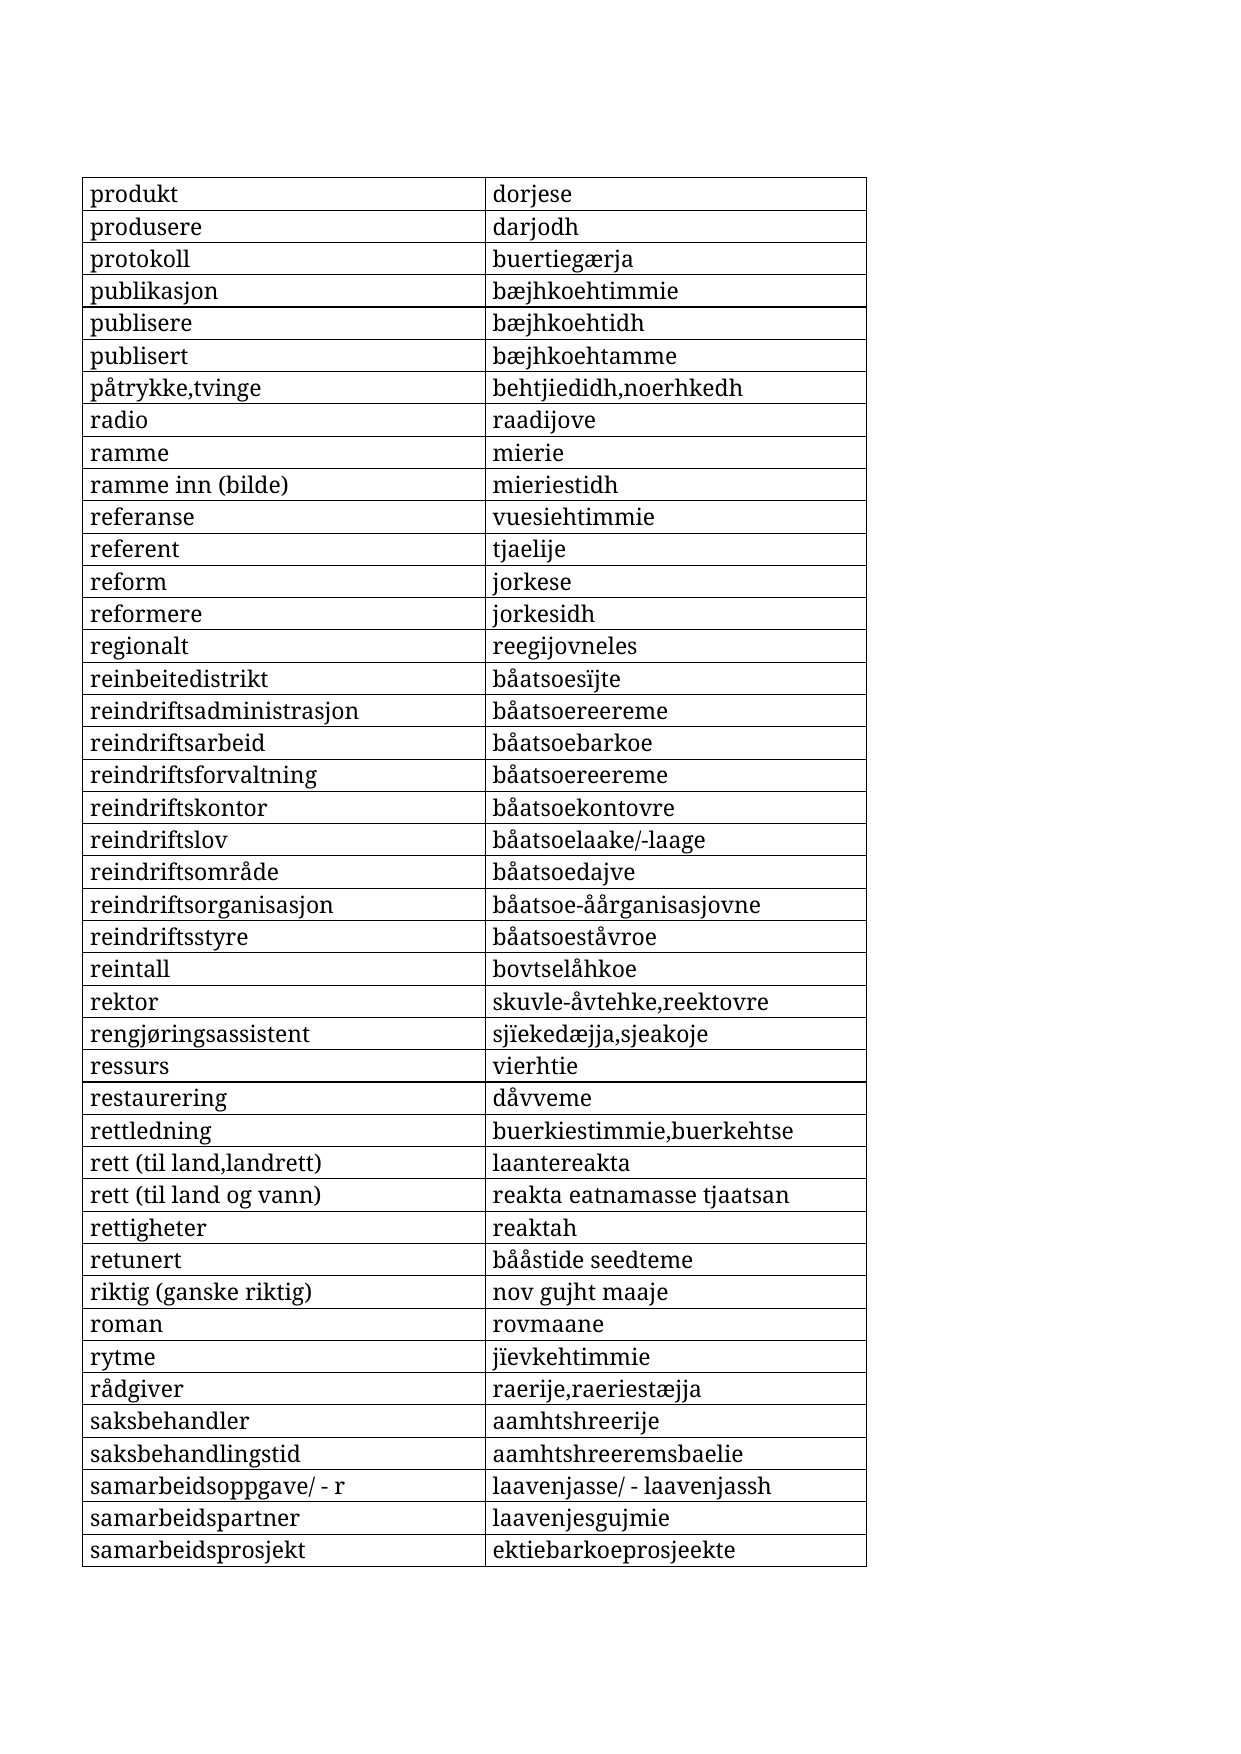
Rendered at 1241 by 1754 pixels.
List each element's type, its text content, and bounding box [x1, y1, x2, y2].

table_cell ressurs [83, 1050, 485, 1081]
table_cell båatsoereereme [486, 760, 866, 791]
table_cell bæjhkoehtidh [486, 308, 866, 339]
table_cell samarbeidsprosjekt [83, 1535, 485, 1566]
table_cell restaurering [83, 1083, 485, 1114]
table_cell referanse [83, 501, 485, 532]
table_cell riktig (ganske riktig) [83, 1276, 485, 1307]
table_cell protokoll [83, 243, 485, 274]
table_cell mieriestidh [486, 469, 866, 500]
table_cell rektor [83, 986, 485, 1017]
table_cell bååstide seedteme [486, 1244, 866, 1275]
table_cell aamhtshreerije [486, 1405, 866, 1437]
table_cell rett (til land,landrett) [83, 1147, 485, 1178]
table_cell ramme inn (bilde) [83, 469, 485, 500]
table_cell båatsoedajve [486, 856, 866, 888]
table_cell darjodh [486, 211, 866, 242]
table_cell ektiebarkoeprosjeekte [486, 1535, 866, 1566]
table_cell vierhtie [486, 1050, 866, 1081]
table_cell rengjøringsassistent [83, 1018, 485, 1049]
table_cell reinbeitedistrikt [83, 663, 485, 694]
table_cell jorkese [486, 566, 866, 597]
table_cell rytme [83, 1341, 485, 1372]
table_cell saksbehandlingstid [83, 1438, 485, 1469]
table_cell påtrykke,tvinge [83, 372, 485, 403]
table_cell dåvveme [486, 1083, 866, 1114]
table_cell radio [83, 404, 485, 436]
table_cell sjïekedæjja,sjeakoje [486, 1018, 866, 1049]
table_cell reindriftskontor [83, 792, 485, 823]
table_cell båatsoekontovre [486, 792, 866, 823]
table_cell jïevkehtimmie [486, 1341, 866, 1372]
table_cell jorkesidh [486, 598, 866, 629]
table_cell reindriftslov [83, 824, 485, 855]
table_cell referent [83, 534, 485, 565]
table_cell samarbeidsoppgave/ - r [83, 1470, 485, 1501]
table_cell laavenjasse/ - laavenjassh [486, 1470, 866, 1501]
table_cell reindriftsområde [83, 856, 485, 888]
table_cell bovtselåhkoe [486, 953, 866, 984]
table_cell roman [83, 1309, 485, 1340]
table_cell reakta eatnamasse tjaatsan [486, 1179, 866, 1211]
table_cell rovmaane [486, 1309, 866, 1340]
table_cell rådgiver [83, 1373, 485, 1404]
table_cell raadijove [486, 404, 866, 436]
table_cell rett (til land og vann) [83, 1179, 485, 1211]
table_cell reindriftsorganisasjon [83, 889, 485, 920]
table_cell båatsoebarkoe [486, 727, 866, 758]
table_cell rettledning [83, 1115, 485, 1146]
table_cell raerije,raeriestæjja [486, 1373, 866, 1404]
table_cell båatsoesïjte [486, 663, 866, 694]
table_cell publisert [83, 340, 485, 371]
table_cell reindriftsforvaltning [83, 760, 485, 791]
table_cell ramme [83, 437, 485, 468]
table_cell reegijovneles [486, 630, 866, 662]
table_cell reintall [83, 953, 485, 984]
table_cell rettigheter [83, 1212, 485, 1243]
table_cell tjaelije [486, 534, 866, 565]
table_cell reindriftsstyre [83, 921, 485, 952]
table_cell reaktah [486, 1212, 866, 1243]
table_cell samarbeidspartner [83, 1502, 485, 1533]
table_cell reindriftsadministrasjon [83, 695, 485, 726]
table_cell båatsoereereme [486, 695, 866, 726]
table_cell båatsoeståvroe [486, 921, 866, 952]
table_cell bæjhkoehtamme [486, 340, 866, 371]
table_cell reform [83, 566, 485, 597]
table_cell båatsoe-åårganisasjovne [486, 889, 866, 920]
table_cell publikasjon [83, 275, 485, 306]
table_cell skuvle-åvtehke,reektovre [486, 986, 866, 1017]
table_cell produkt [83, 178, 485, 209]
table_cell mierie [486, 437, 866, 468]
table_cell behtjiedidh,noerhkedh [486, 372, 866, 403]
table_cell reformere [83, 598, 485, 629]
table_cell produsere [83, 211, 485, 242]
table_cell saksbehandler [83, 1405, 485, 1437]
table_cell laantereakta [486, 1147, 866, 1178]
table_cell regionalt [83, 630, 485, 662]
table_cell vuesiehtimmie [486, 501, 866, 532]
table_cell publisere [83, 308, 485, 339]
table_cell buertiegærja [486, 243, 866, 274]
table_cell retunert [83, 1244, 485, 1275]
table_cell laavenjesgujmie [486, 1502, 866, 1533]
table_cell aamhtshreeremsbaelie [486, 1438, 866, 1469]
table_cell buerkiestimmie,buerkehtse [486, 1115, 866, 1146]
table_cell reindriftsarbeid [83, 727, 485, 758]
table_cell dorjese [486, 178, 866, 209]
table_cell båatsoelaake/-laage [486, 824, 866, 855]
table_cell bæjhkoehtimmie [486, 275, 866, 306]
table_cell nov gujht maaje [486, 1276, 866, 1307]
